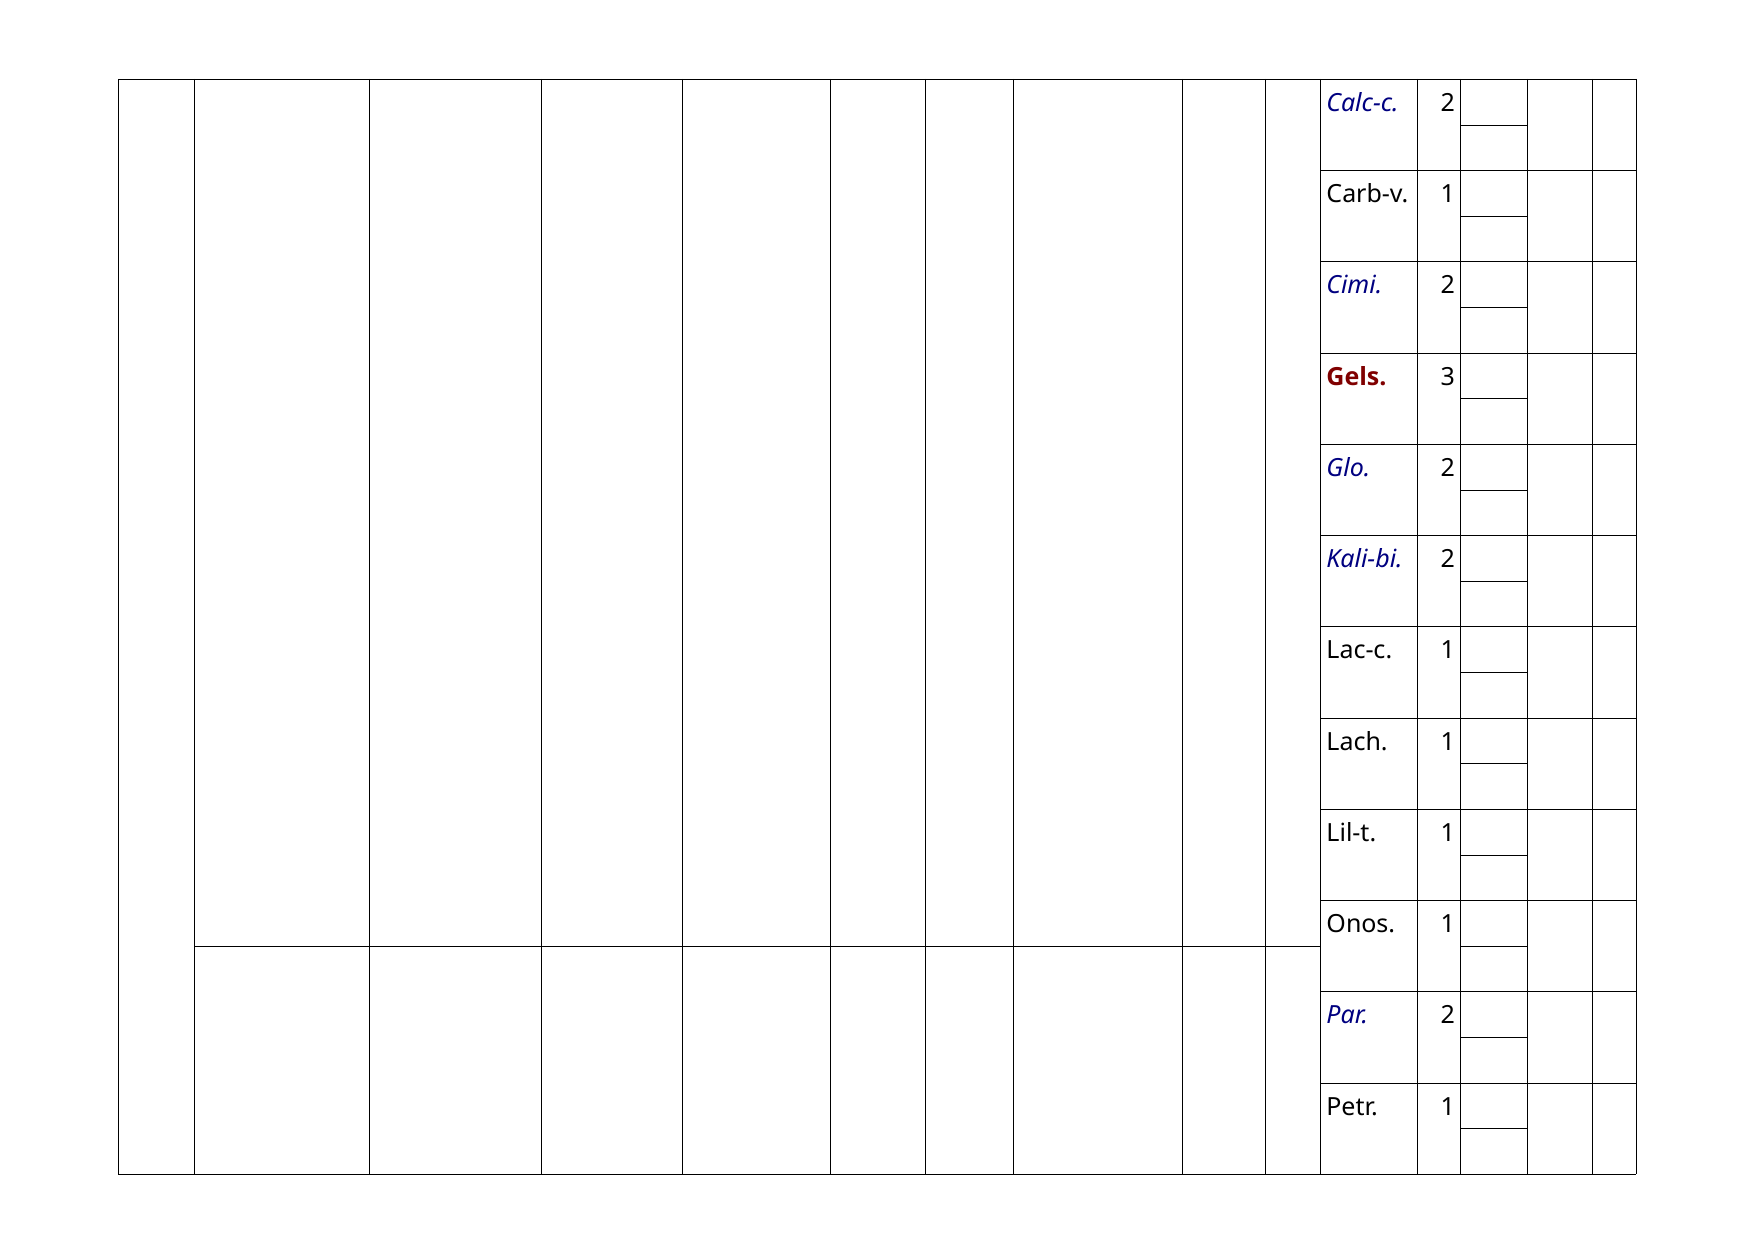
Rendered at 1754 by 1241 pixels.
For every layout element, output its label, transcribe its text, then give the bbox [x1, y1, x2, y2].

table_cell [1593, 810, 1636, 900]
table_cell [1461, 445, 1527, 489]
table_cell [831, 80, 925, 946]
table_cell [831, 947, 925, 1174]
table_cell [1266, 947, 1320, 1174]
table_cell 1 [1418, 171, 1460, 261]
table_cell Lac-c. [1321, 627, 1417, 718]
table_cell [1461, 1129, 1527, 1174]
table_cell [1461, 582, 1527, 626]
table_cell [1014, 80, 1182, 946]
table_cell [1593, 80, 1636, 170]
table_cell [542, 947, 682, 1174]
table_cell [1528, 901, 1592, 991]
table_cell [683, 80, 830, 946]
table_cell Cimi. [1321, 262, 1417, 353]
table_cell [1593, 901, 1636, 991]
table_cell Glo. [1321, 445, 1417, 535]
table_cell [1461, 1084, 1527, 1128]
table_cell [1528, 262, 1592, 353]
table_cell Lach. [1321, 719, 1417, 809]
table_cell [1461, 171, 1527, 216]
table_cell [1461, 354, 1527, 398]
table_cell 3 [1418, 354, 1460, 444]
table_cell [1528, 354, 1592, 444]
table_cell [1461, 308, 1527, 353]
table_cell [1528, 719, 1592, 809]
table_cell [1461, 947, 1527, 991]
table_cell 2 [1418, 80, 1460, 170]
table_cell [1528, 810, 1592, 900]
table_cell [1461, 627, 1527, 672]
table_cell [1593, 354, 1636, 444]
table_cell [119, 80, 194, 1174]
table_cell [1593, 171, 1636, 261]
table_cell [1528, 1084, 1592, 1174]
table_cell [1461, 992, 1527, 1037]
table_cell [1528, 445, 1592, 535]
table_cell Kali-bi. [1321, 536, 1417, 626]
table_cell 1 [1418, 901, 1460, 991]
table_cell [1593, 719, 1636, 809]
table_cell [1461, 262, 1527, 307]
table_cell [1461, 217, 1527, 261]
table_cell [1183, 80, 1265, 946]
table_cell [1266, 80, 1320, 946]
table_cell 2 [1418, 536, 1460, 626]
table_cell 2 [1418, 445, 1460, 535]
table_cell [195, 80, 369, 946]
table_cell 1 [1418, 719, 1460, 809]
table_cell [926, 947, 1013, 1174]
table_cell Onos. [1321, 901, 1417, 991]
table_cell [1593, 445, 1636, 535]
table_cell [1461, 399, 1527, 444]
table_cell [1528, 80, 1592, 170]
table_cell [1461, 856, 1527, 900]
table_cell [1461, 764, 1527, 809]
table_cell [1183, 947, 1265, 1174]
table_cell [1461, 1038, 1527, 1083]
table_cell [1461, 126, 1527, 170]
table_cell [1593, 1084, 1636, 1174]
table_cell [1528, 536, 1592, 626]
table_cell [1461, 491, 1527, 535]
table_cell Carb-v. [1321, 171, 1417, 261]
table_cell [1593, 992, 1636, 1083]
table_cell Gels. [1321, 354, 1417, 444]
table_cell Par. [1321, 992, 1417, 1083]
table_cell [1528, 171, 1592, 261]
table_cell [1528, 992, 1592, 1083]
table_cell [926, 80, 1013, 946]
table_cell [1461, 80, 1527, 124]
table_cell [1014, 947, 1182, 1174]
table_cell [683, 947, 830, 1174]
table_cell [542, 80, 682, 946]
table_cell 1 [1418, 627, 1460, 718]
table_cell [1461, 673, 1527, 718]
table_cell Petr. [1321, 1084, 1417, 1174]
table_cell [1593, 536, 1636, 626]
table_cell 2 [1418, 992, 1460, 1083]
table_cell [370, 947, 541, 1174]
table_cell [195, 947, 369, 1174]
table_cell 1 [1418, 1084, 1460, 1174]
table_cell [1461, 810, 1527, 854]
table_cell [370, 80, 541, 946]
table_cell [1528, 627, 1592, 718]
table_cell Calc-c. [1321, 80, 1417, 170]
table_cell 1 [1418, 810, 1460, 900]
table_cell [1593, 627, 1636, 718]
table_cell [1461, 901, 1527, 946]
table_cell Lil-t. [1321, 810, 1417, 900]
table_cell 2 [1418, 262, 1460, 353]
table_cell [1461, 719, 1527, 763]
table_cell [1593, 262, 1636, 353]
table_cell [1461, 536, 1527, 581]
